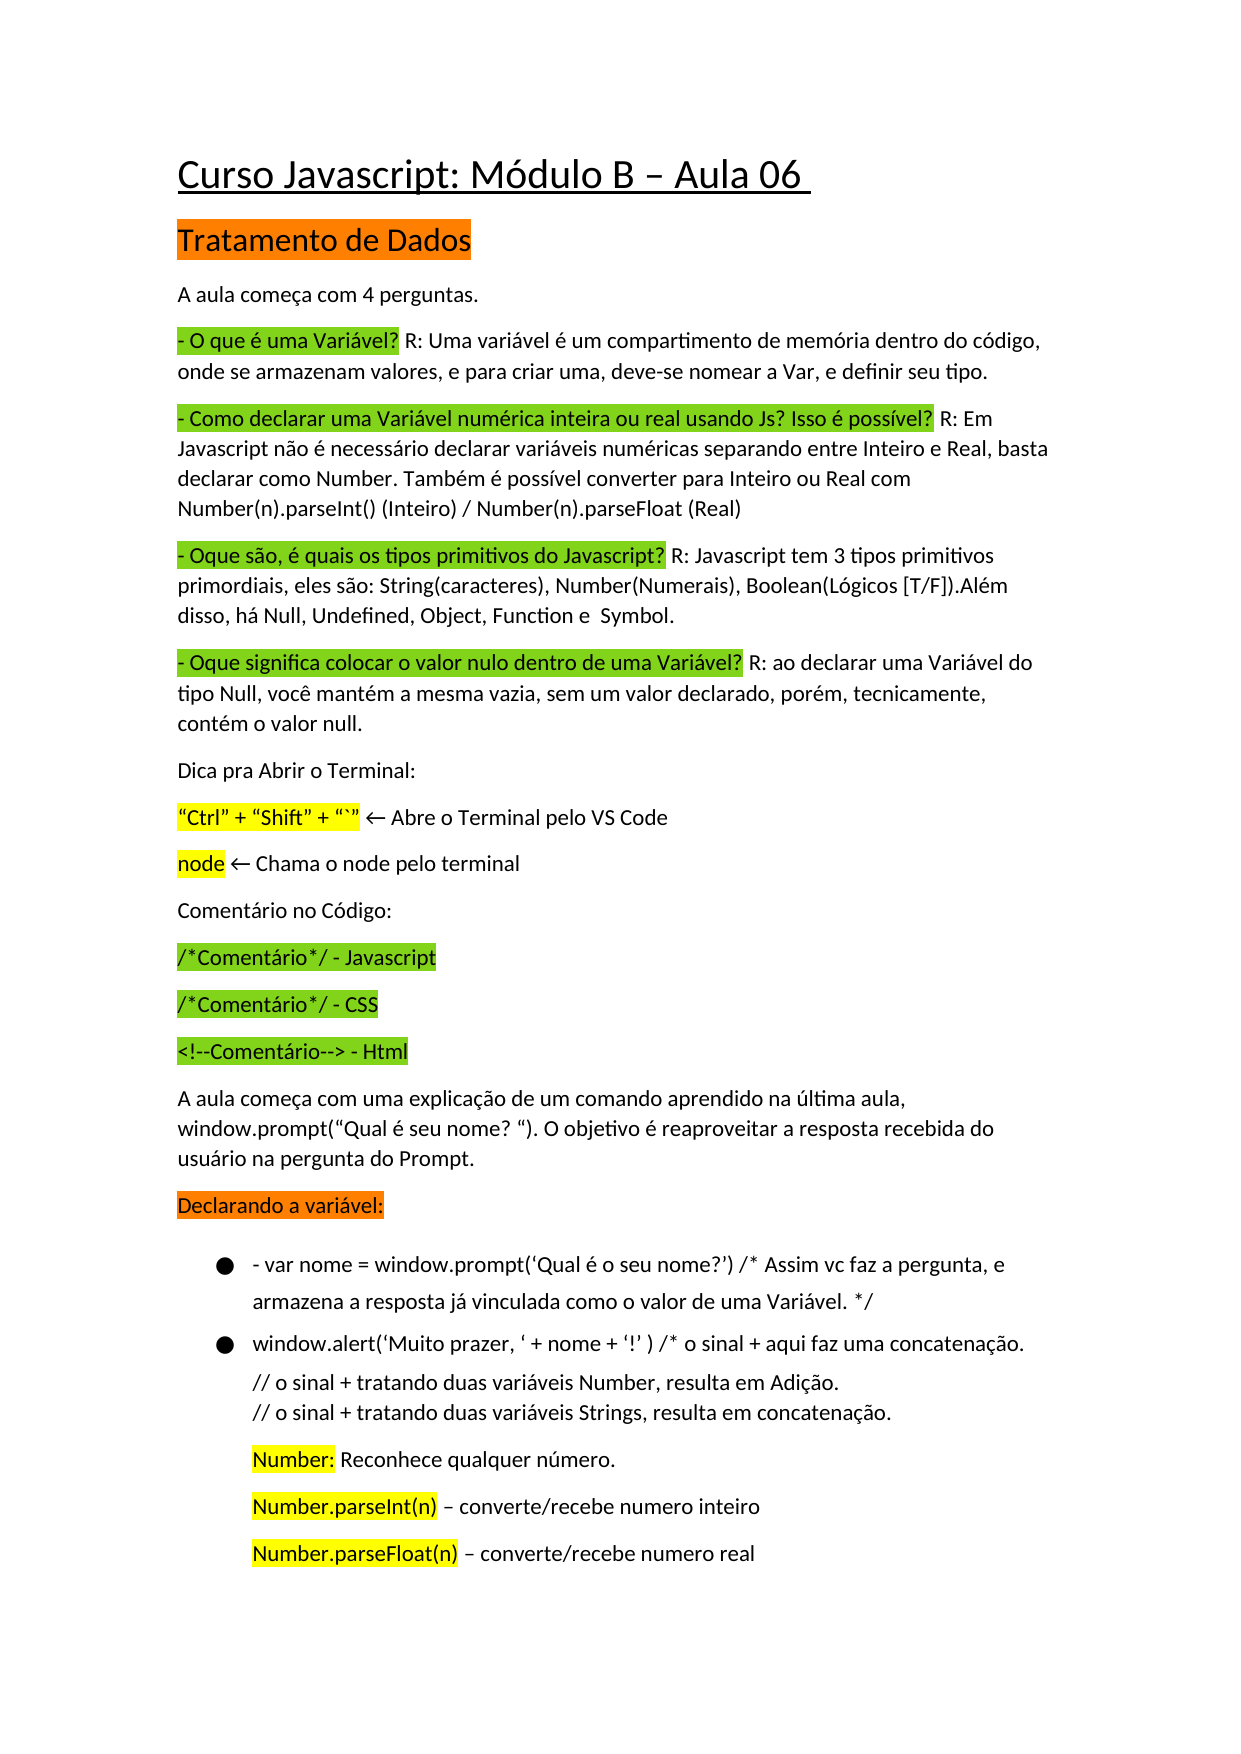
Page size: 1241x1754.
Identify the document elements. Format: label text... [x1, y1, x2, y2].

text Number.parseFloat(n) – converte/recebe numero real [252, 1539, 1063, 1567]
text “Ctrl” + “Shift” + “`” ← Abre o Terminal pelo VS Code [177, 803, 1063, 831]
text Comentário no Código: [177, 896, 1063, 924]
text Declarando a variável: [177, 1191, 1063, 1219]
text // o sinal + tratando duas variáveis Number, resulta em Adição. [252, 1368, 1063, 1396]
text // o sinal + tratando duas variáveis Strings, resulta em concatenação. [252, 1398, 1063, 1426]
text /*Comentário*/ - Javascript [177, 943, 1063, 971]
text - Oque significa colocar o valor nulo dentro de uma Variável? R: ao declarar uma Variável do tipo Null, você mantém a mesma vazia, sem um valor declarado, porém, tecnicamente, contém o valor null. [177, 648, 1063, 737]
text Curso Javascript: Módulo B – Aula 06 [177, 148, 1063, 198]
text - Como declarar uma Variável numérica inteira ou real usando Js? Isso é possível? R: Em Javascript não é necessário declarar variáveis numéricas separando entre Inteiro e Real, basta declarar como Number. Também é possível converter para Inteiro ou Real com Number(n).parseInt() (Inteiro) / Number(n).parseFloat (Real) [177, 404, 1063, 522]
text /*Comentário*/ - CSS [177, 990, 1063, 1018]
text Dica pra Abrir o Terminal: [177, 756, 1063, 784]
text - Oque são, é quais os tipos primitivos do Javascript? R: Javascript tem 3 tipos primitivos primordiais, eles são: String(caracteres), Number(Numerais), Boolean(Lógicos [T/F]).Além disso, há Null, Undefined, Object, Function e Symbol. [177, 541, 1063, 630]
text Tratamento de Dados [177, 219, 1063, 260]
list - var nome = window.prompt(‘Qual é o seu nome?’) /* Assim vc faz a pergunta, e armazena a resposta já vinculada como o valor de uma Variável. */ [215, 1238, 1063, 1315]
text - O que é uma Variável? R: Uma variável é um compartimento de memória dentro do código, onde se armazenam valores, e para criar uma, deve-se nomear a Var, e definir seu tipo. [177, 327, 1063, 385]
text A aula começa com uma explicação de um comando aprendido na última aula, window.prompt(“Qual é seu nome? “). O objetivo é reaproveitar a resposta recebida do usuário na pergunta do Prompt. [177, 1084, 1063, 1172]
text node ← Chama o node pelo terminal [177, 849, 1063, 878]
text Number: Reconhece qualquer número. [252, 1445, 1063, 1473]
list window.alert(‘Muito prazer, ‘ + nome + ‘!’ ) /* o sinal + aqui faz uma concatenação. [215, 1317, 1063, 1364]
text Number.parseInt(n) – converte/recebe numero inteiro [252, 1492, 1063, 1520]
text <!--Comentário--> - Html [177, 1037, 1063, 1065]
text A aula começa com 4 perguntas. [177, 280, 1063, 308]
